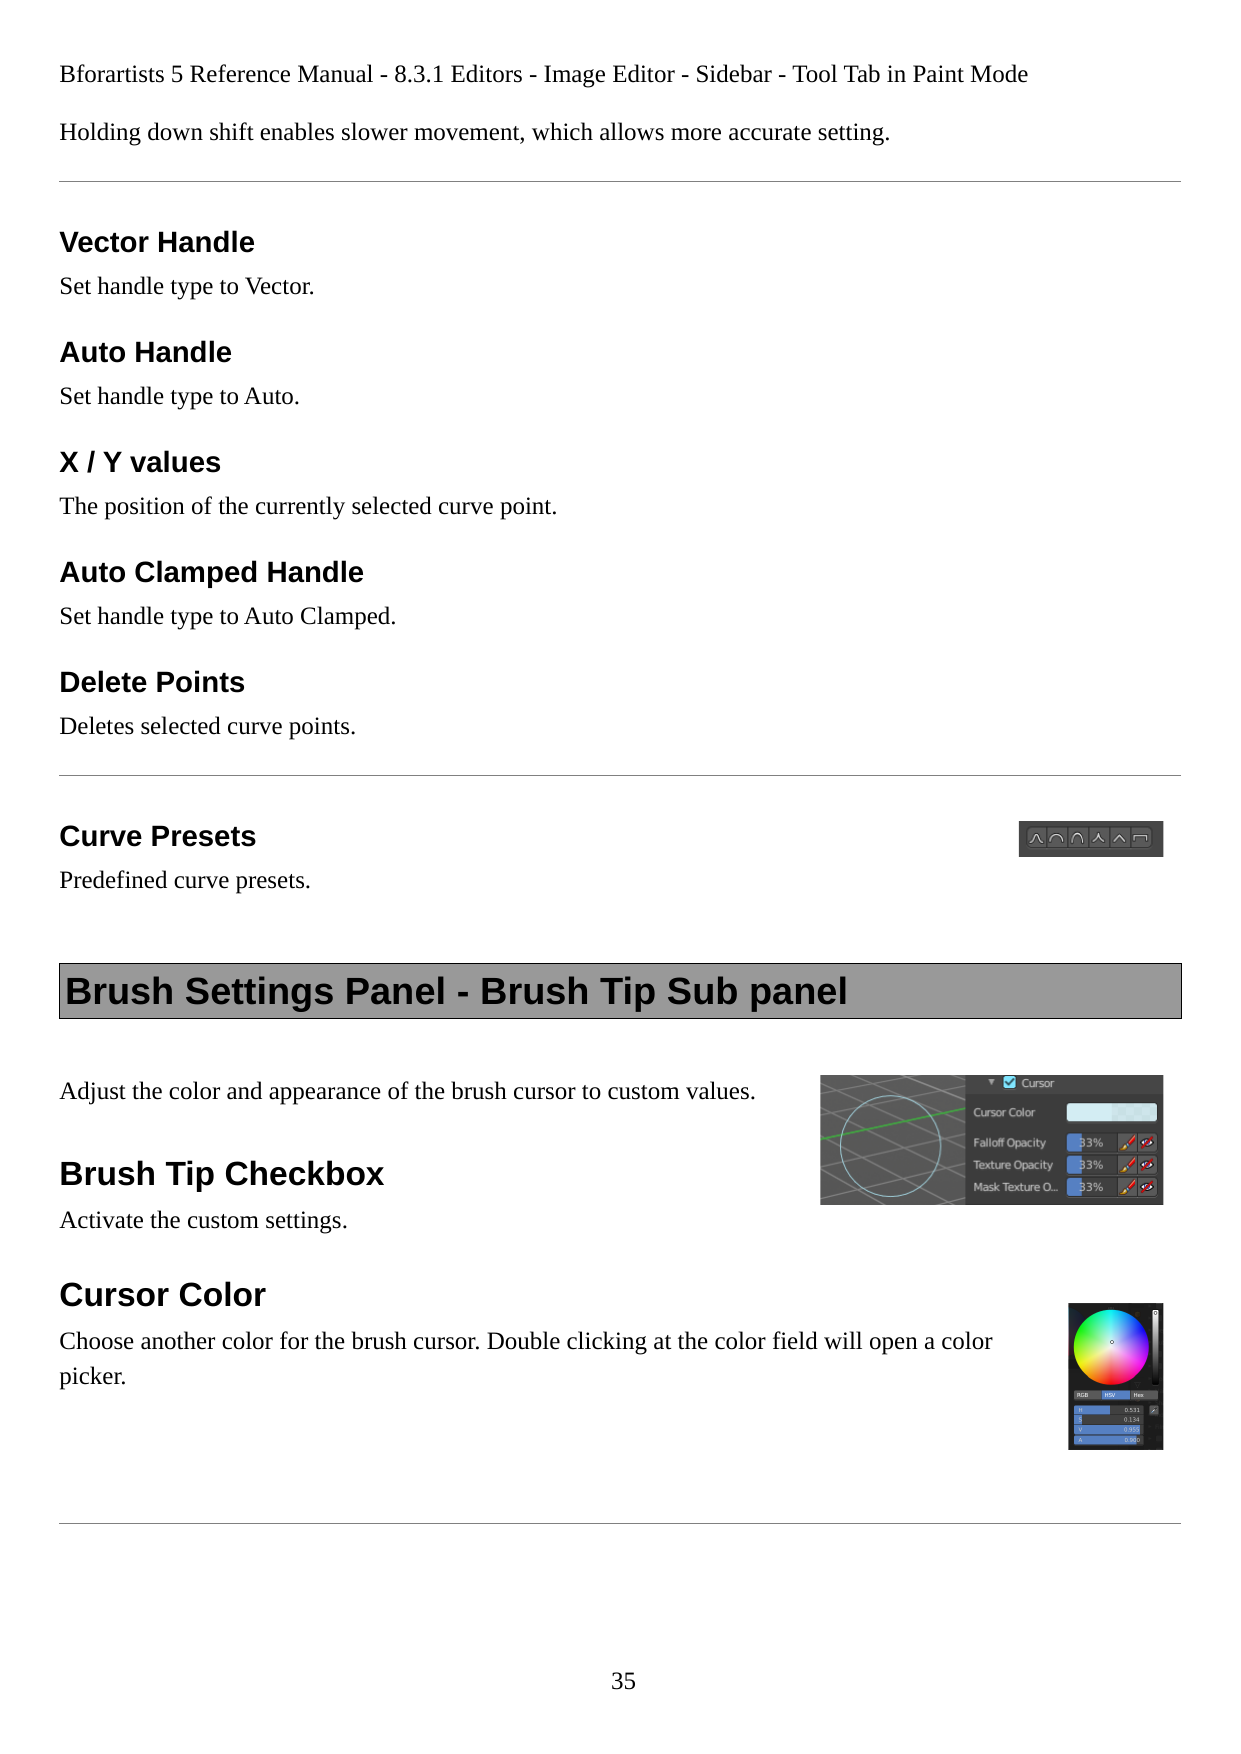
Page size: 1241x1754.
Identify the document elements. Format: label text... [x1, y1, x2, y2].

text Choose another color for the brush cursor. Double clicking at the color field will open a color picker. [59, 1326, 1068, 1390]
subtitle Cursor Color [59, 1275, 1181, 1314]
subtitle Brush Tip Checkbox [59, 1154, 820, 1193]
text Adjust the color and appearance of the brush cursor to custom values. [59, 1076, 820, 1105]
subtitle Curve Presets [59, 819, 1181, 852]
subtitle [1164, 1154, 1181, 1193]
subtitle Auto Clamped Handle [59, 555, 1181, 588]
text Set handle type to Auto. [59, 381, 1181, 410]
text The position of the currently selected curve point. [59, 491, 1181, 520]
picture [820, 1075, 1164, 1205]
picture [1068, 1303, 1164, 1450]
text Set handle type to Vector. [59, 271, 1181, 300]
text Holding down shift enables slower movement, which allows more accurate setting. [59, 117, 1181, 146]
subtitle Auto Handle [59, 335, 1181, 369]
table_header Brush Settings Panel - Brush Tip Sub panel [60, 964, 1181, 1018]
text Set handle type to Auto Clamped. [59, 601, 1181, 630]
picture [1018, 821, 1164, 857]
subtitle Delete Points [59, 665, 1181, 698]
subtitle X / Y values [59, 445, 1181, 479]
subtitle Vector Handle [59, 225, 1181, 259]
text Predefined curve presets. [59, 865, 1181, 894]
text Activate the custom settings. [59, 1205, 1181, 1234]
text Deletes selected curve points. [59, 711, 1181, 740]
